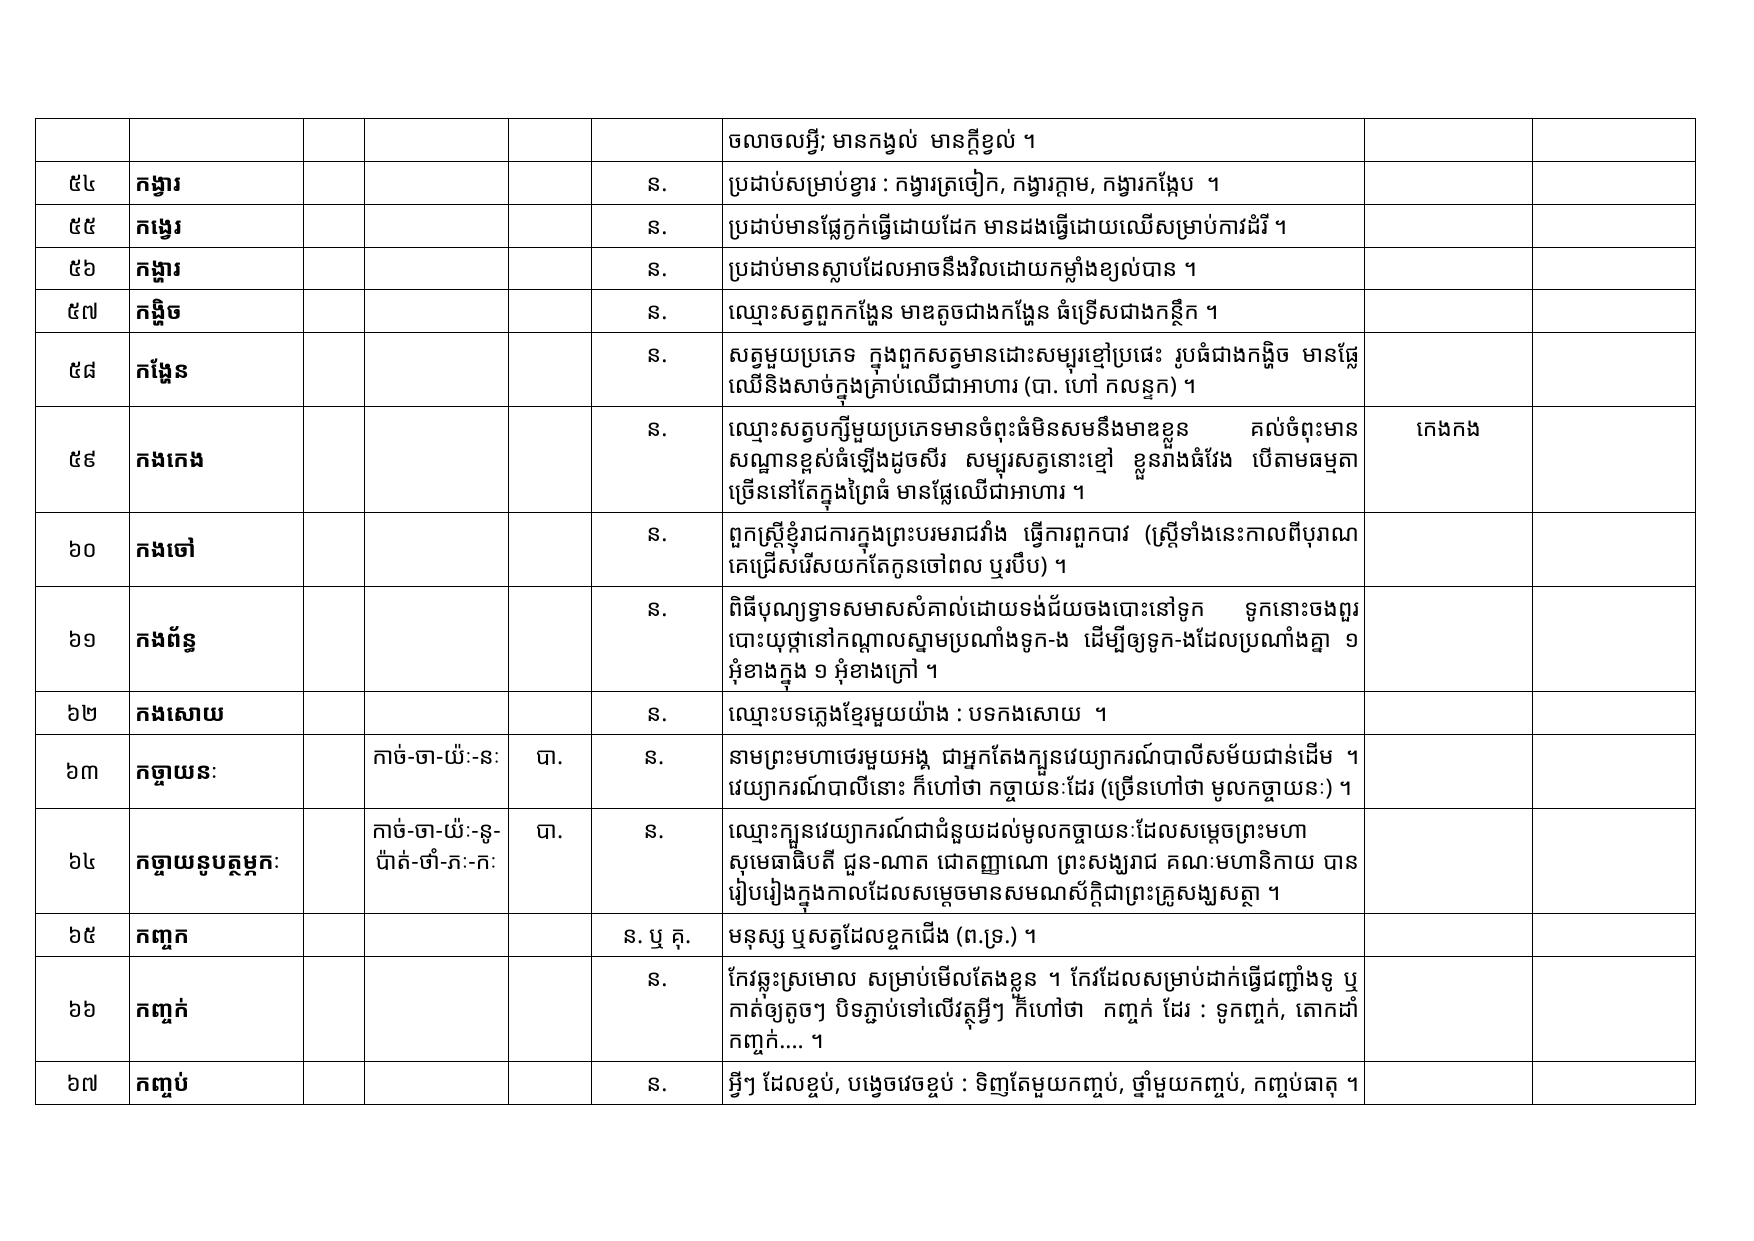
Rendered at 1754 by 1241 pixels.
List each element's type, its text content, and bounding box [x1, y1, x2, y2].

table_cell [1365, 333, 1532, 406]
table_cell ប្រដាប់​មាន​ផ្លែ​ក្ងក់​ធ្វើ​ដោយ​ដែក មាន​ដង​ធ្វើ​ដោយ​ឈើ​សម្រាប់​កាវ​ដំរី ។ [723, 205, 1364, 247]
table_cell ៦៤ [36, 809, 129, 913]
table_cell [509, 162, 591, 204]
table_cell ប្រដាប់​សម្រាប់​ខ្វារ : កង្វារ​ត្រចៀក, កង្វារ​ក្ដាម, កង្វារ​កង្កែប ។ [723, 162, 1364, 204]
table_cell [365, 407, 508, 512]
table_cell [304, 162, 364, 204]
table_cell [365, 1062, 508, 1104]
table_cell [304, 119, 364, 161]
table_cell [509, 587, 591, 691]
table_cell [1365, 248, 1532, 289]
table_cell ន. [592, 205, 722, 247]
table_cell [1533, 809, 1695, 913]
table_cell [1533, 407, 1695, 512]
table_cell កង្ហែន [130, 333, 303, 406]
table_cell ៦៧ [36, 1062, 129, 1104]
table_cell កាច់-ចា-យ៉ៈ-នៈ [365, 735, 508, 808]
table_cell ន. [592, 809, 722, 913]
table_cell [1365, 692, 1532, 734]
table_cell [304, 248, 364, 289]
table_cell ប្រដាប់​មាន​ស្លាប​ដែល​អាច​នឹង​វិល​ដោយ​កម្លាំង​ខ្យល់​បាន ។ [723, 248, 1364, 289]
table_cell [365, 333, 508, 406]
table_cell ៦៦ [36, 957, 129, 1061]
table_cell ពិធី​បុណ្យ​ទ្វា​ទស​មាស​សំគាល់​ដោយ​ទង់ជ័យ​ចង​បោះ​នៅ​ទូក ទូក​នោះ​ចង​ពួរ​បោះ​យុថ្កា​នៅ​កណ្ដាល​ស្នាម​ប្រណាំង​ទូក-ង ដើម្បី​ឲ្យ​ទូក-ង​ដែល​ប្រណាំង​គ្នា ១ អុំ​ខាង​ក្នុង ១ អុំ​ខាង​ក្រៅ ។ [723, 587, 1364, 691]
table_cell កងសោយ [130, 692, 303, 734]
table_cell [365, 290, 508, 332]
table_cell [304, 205, 364, 247]
table_cell [304, 587, 364, 691]
table_cell [304, 692, 364, 734]
table_cell [130, 119, 303, 161]
table_cell [509, 957, 591, 1061]
table_cell អ្វី​ៗ ដែល​ខ្ចប់, បង្វេច​វេច​ខ្ចប់ : ទិញ​តែ​មួយ​កញ្ចប់, ថ្នាំ​មួយ​កញ្ចប់, កញ្ចប់​ធាតុ ។ [723, 1062, 1364, 1104]
table_cell ៦០ [36, 513, 129, 586]
table_cell [1533, 735, 1695, 808]
table_cell [304, 809, 364, 913]
table_cell ន. [592, 692, 722, 734]
table_cell [304, 513, 364, 586]
table_cell [304, 290, 364, 332]
table_cell [1533, 957, 1695, 1061]
table_cell [304, 914, 364, 956]
table_cell [1365, 587, 1532, 691]
table_cell កងព័ន្ធ [130, 587, 303, 691]
table_cell [365, 587, 508, 691]
table_cell កេងកង [1365, 407, 1532, 512]
table_cell [365, 957, 508, 1061]
table_cell ចលាចល​អ្វី; មាន​កង្វល់ មាន​ក្ដី​ខ្វល់ ។ [723, 119, 1364, 161]
table_cell ន. [592, 1062, 722, 1104]
table_cell ៦២ [36, 692, 129, 734]
table_cell [365, 162, 508, 204]
table_cell [304, 735, 364, 808]
table_cell ន. [592, 513, 722, 586]
table_cell នាម​ព្រះ​មហា​ថេរ​មួយ​អង្គ ជា​អ្នក​តែង​ក្បួន​វេយ្យាករណ៍​បាលី​សម័យ​ជាន់​ដើម ។ វេយ្យាករណ៍​បាលី​នោះ ក៏​ហៅ​ថា កច្ចាយនៈ​ដែរ (ច្រើន​ហៅ​ថា មូល​កច្ចាយនៈ) ។ [723, 735, 1364, 808]
table_cell ឈ្មោះ​ក្បួន​វេយ្យាករណ៍​ជា​ជំនួយ​ដល់​មូល​កច្ចាយនៈ​ដែល​សម្ដេច​ព្រះ​មហា​សុមេធាធិបតី ជួន-ណាត ជោតញ្ញាណោ ព្រះ​សង្ឃ​រាជ​ គណៈ​មហា​និកាយ បាន​រៀប​រៀង​ក្នុង​កាល​ដែល​សម្ដេច​មាន​សមណ​ស័ក្ដិ​ជា​ព្រះ​គ្រូ​សង្ឃ​សត្ថា ។ [723, 809, 1364, 913]
table_cell [1365, 513, 1532, 586]
table_cell កង្ហារ [130, 248, 303, 289]
table_cell [592, 119, 722, 161]
table_cell [1533, 205, 1695, 247]
table_cell កច្ចាយនូបត្ថម្ភកៈ [130, 809, 303, 913]
table_cell កងចៅ [130, 513, 303, 586]
table_cell [365, 119, 508, 161]
table_cell ៦៣ [36, 735, 129, 808]
table_cell [1365, 735, 1532, 808]
table_cell [1365, 119, 1532, 161]
table_cell [509, 119, 591, 161]
table_cell [509, 205, 591, 247]
table_cell [1533, 692, 1695, 734]
table_cell កែវ​ឆ្លុះ​ស្រមោល សម្រាប់​មើល​តែង​ខ្លួន ។ កែវ​ដែល​សម្រាប់​ដាក់​ធ្វើ​ជញ្ជាំង​ទូ ឬ​កាត់​ឲ្យ​តូច​ៗ បិទ​ភ្ជាប់​ទៅ​លើ​វត្ថុ​អ្វី​ៗ ក៏​ហៅ​ថា​ កញ្ចក់ ដែរ : ទូ​កញ្ចក់, តោក​ដាំ​កញ្ចក់.... ។ [723, 957, 1364, 1061]
table_cell [1365, 162, 1532, 204]
table_cell សត្វ​មួយ​ប្រភេទ ក្នុង​ពួក​សត្វ​មាន​ដោះ​សម្បុរ​ខ្មៅ​ប្រផេះ រូប​ធំ​ជាង​កង្ហិច មាន​ផ្លែ​ឈើ​និង​សាច់​ក្នុង​គ្រាប់​ឈើ​ជា​អាហារ (បា. ហៅ កលន្ទក) ។ [723, 333, 1364, 406]
table_cell ៦៥ [36, 914, 129, 956]
table_cell កងកេង [130, 407, 303, 512]
table_cell ៥៤ [36, 162, 129, 204]
table_cell កាច់-ចា-យ៉ៈ-នូ-ប៉ាត់-ថាំ-ភៈ-កៈ [365, 809, 508, 913]
table_cell [1365, 290, 1532, 332]
table_cell ន. ឬ គុ. [592, 914, 722, 956]
table_cell [1365, 914, 1532, 956]
table_cell [365, 205, 508, 247]
table_cell [1533, 248, 1695, 289]
table_cell [509, 290, 591, 332]
table_cell ន. [592, 587, 722, 691]
table_cell [304, 333, 364, 406]
table_cell [365, 692, 508, 734]
table_cell ន. [592, 333, 722, 406]
table_cell [1533, 513, 1695, 586]
table_cell កញ្ចក [130, 914, 303, 956]
table_cell ន. [592, 248, 722, 289]
table_cell មនុស្ស ឬ​សត្វ​ដែល​ខ្ចក​ជើង (ព.ទ្រ.) ។ [723, 914, 1364, 956]
table_cell [509, 513, 591, 586]
table_cell ន. [592, 407, 722, 512]
table_cell កច្ចាយនៈ [130, 735, 303, 808]
table_cell [365, 914, 508, 956]
table_cell ៥៦ [36, 248, 129, 289]
table_cell [1533, 333, 1695, 406]
table_cell [509, 692, 591, 734]
table_cell [1365, 809, 1532, 913]
table_cell ន. [592, 162, 722, 204]
table_cell [304, 407, 364, 512]
table_cell [36, 119, 129, 161]
table_cell [304, 957, 364, 1061]
table_cell កញ្ចប់ [130, 1062, 303, 1104]
table_cell [509, 914, 591, 956]
table_cell កង្ហិច [130, 290, 303, 332]
table_cell [1533, 1062, 1695, 1104]
table_cell [1365, 1062, 1532, 1104]
table_cell ៥៥ [36, 205, 129, 247]
table_cell ឈ្មោះ​សត្វ​បក្សី​មួយ​ប្រភេទ​មាន​ចំពុះ​ធំ​មិន​សម​នឹង​មាឌ​ខ្លួន គល់​ចំពុះ​មាន​សណ្ឋាន​ខ្ពស់​ធំ​ឡើង​ដូច​សីរ សម្បុរ​សត្វ​នោះ​ខ្មៅ ខ្លួន​រាង​ធំ​វែង បើ​តាម​ធម្មតា​ច្រើន​នៅ​តែ​ក្នុង​ព្រៃ​ធំ មាន​ផ្លែ​ឈើ​ជា​អាហារ ។ [723, 407, 1364, 512]
table_cell [1365, 205, 1532, 247]
table_cell [509, 1062, 591, 1104]
table_cell [1533, 914, 1695, 956]
table_cell ៥៨ [36, 333, 129, 406]
table_cell [304, 1062, 364, 1104]
table_cell កង្វេរ [130, 205, 303, 247]
table_cell ៦១ [36, 587, 129, 691]
table_cell [1533, 119, 1695, 161]
table_cell [1533, 162, 1695, 204]
table_cell ន. [592, 290, 722, 332]
table_cell ឈ្មោះ​សត្វ​ពួក​កង្ហែន មាឌ​តូច​ជាង​កង្ហែន ធំ​ទ្រើស​ជាង​កន្ថឹក ។ [723, 290, 1364, 332]
table_cell [1365, 957, 1532, 1061]
table_cell [365, 513, 508, 586]
table_cell ន. [592, 957, 722, 1061]
table_cell កង្វារ [130, 162, 303, 204]
table_cell [365, 248, 508, 289]
table_cell ឈ្មោះ​បទ​ភ្លេង​ខ្មែរ​មួយ​យ៉ាង : បទ​កងសោយ ។ [723, 692, 1364, 734]
table_cell [509, 248, 591, 289]
table_cell ពួក​ស្ត្រី​ខ្ញុំ​រាជការ​ក្នុង​ព្រះ​បរម​រាជ​វាំង ធ្វើ​ការ​ពួក​បាវ (ស្ត្រី​ទាំង​នេះ​កាល​ពី​បុរាណ​គេ​ជ្រើស​រើស​យក​តែ​កូន​ចៅ​ពល ឬ​របឹប) ។ [723, 513, 1364, 586]
table_cell ៥៩ [36, 407, 129, 512]
table_cell [1533, 290, 1695, 332]
table_cell [509, 407, 591, 512]
table_cell ន. [592, 735, 722, 808]
table_cell បា. [509, 735, 591, 808]
table_cell កញ្ចក់ [130, 957, 303, 1061]
table_cell បា. [509, 809, 591, 913]
table_cell [1533, 587, 1695, 691]
table_cell ៥៧ [36, 290, 129, 332]
table_cell [509, 333, 591, 406]
